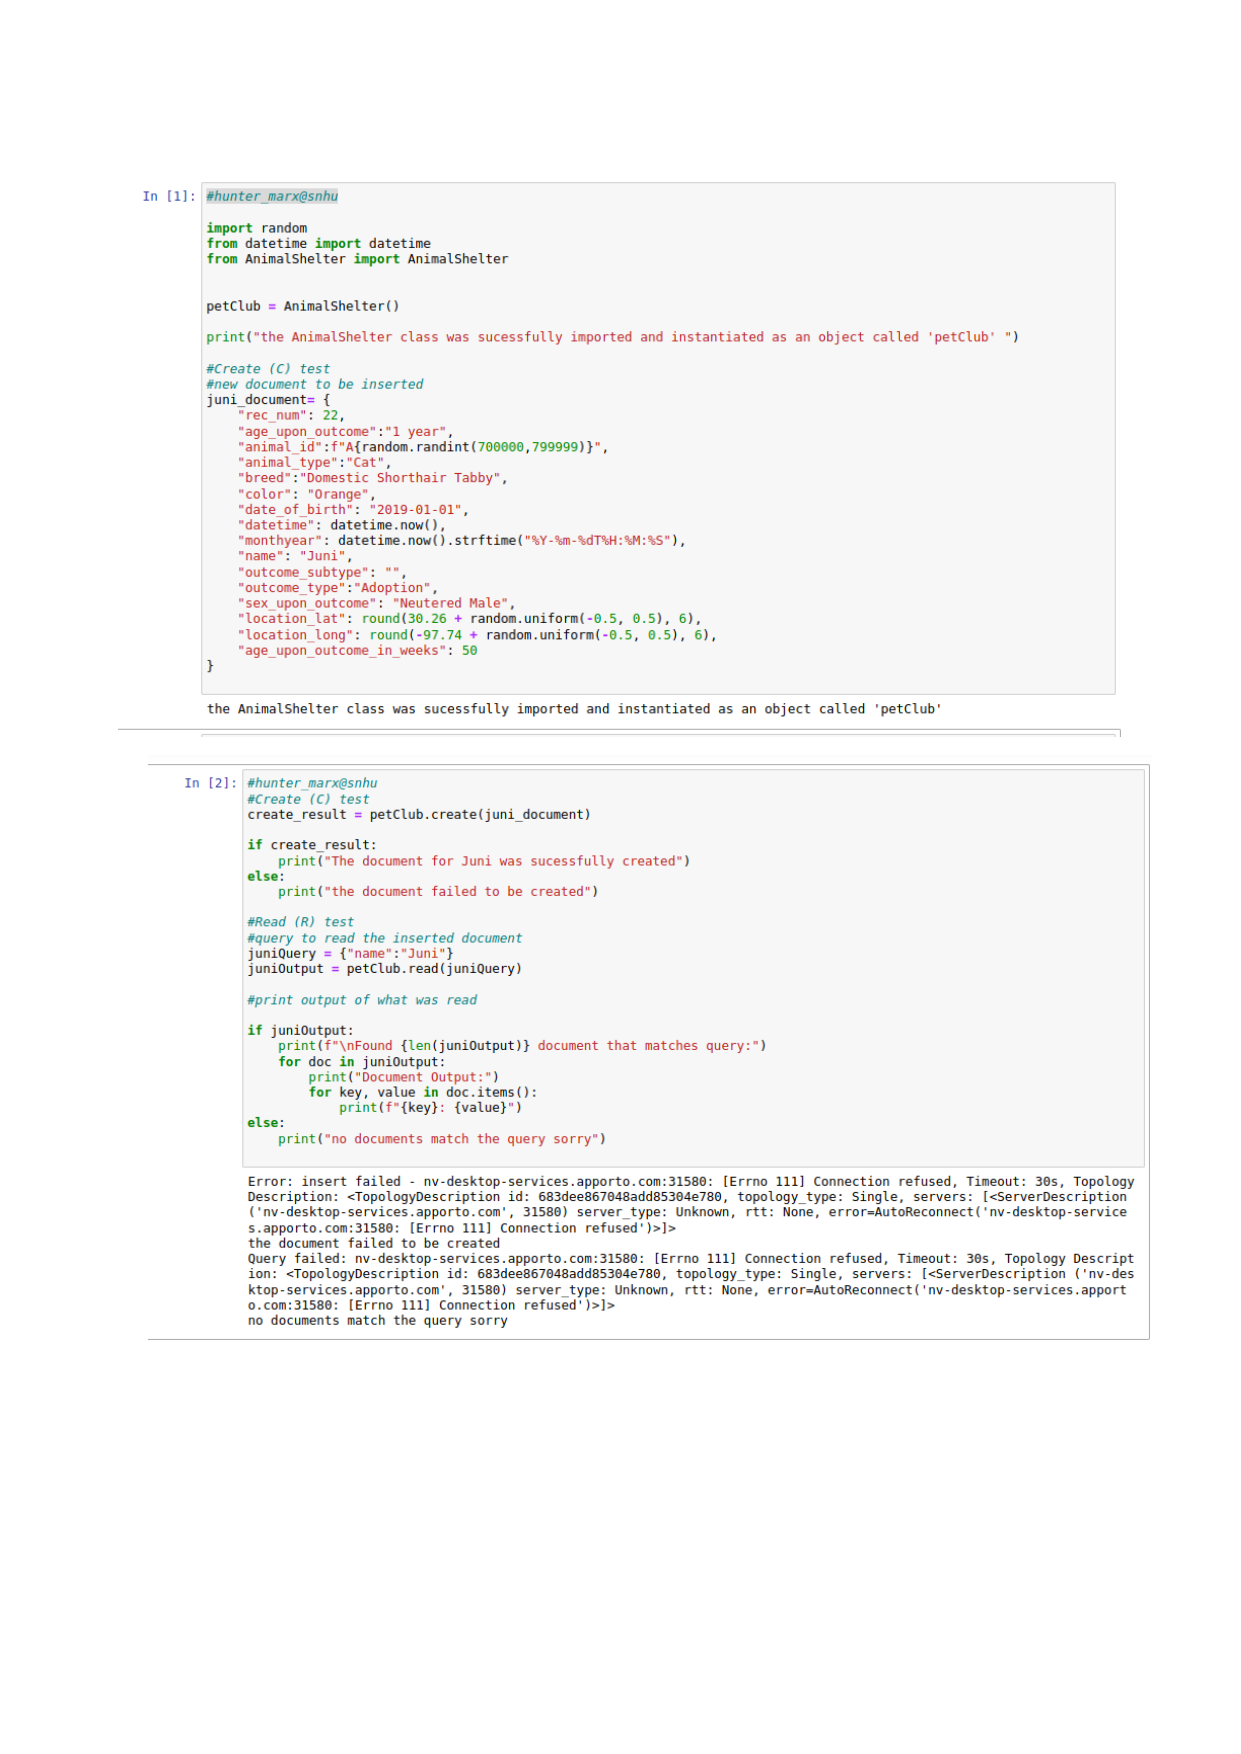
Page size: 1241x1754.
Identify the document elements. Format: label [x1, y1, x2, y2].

picture [118, 175, 1123, 737]
picture [147, 755, 1152, 1343]
